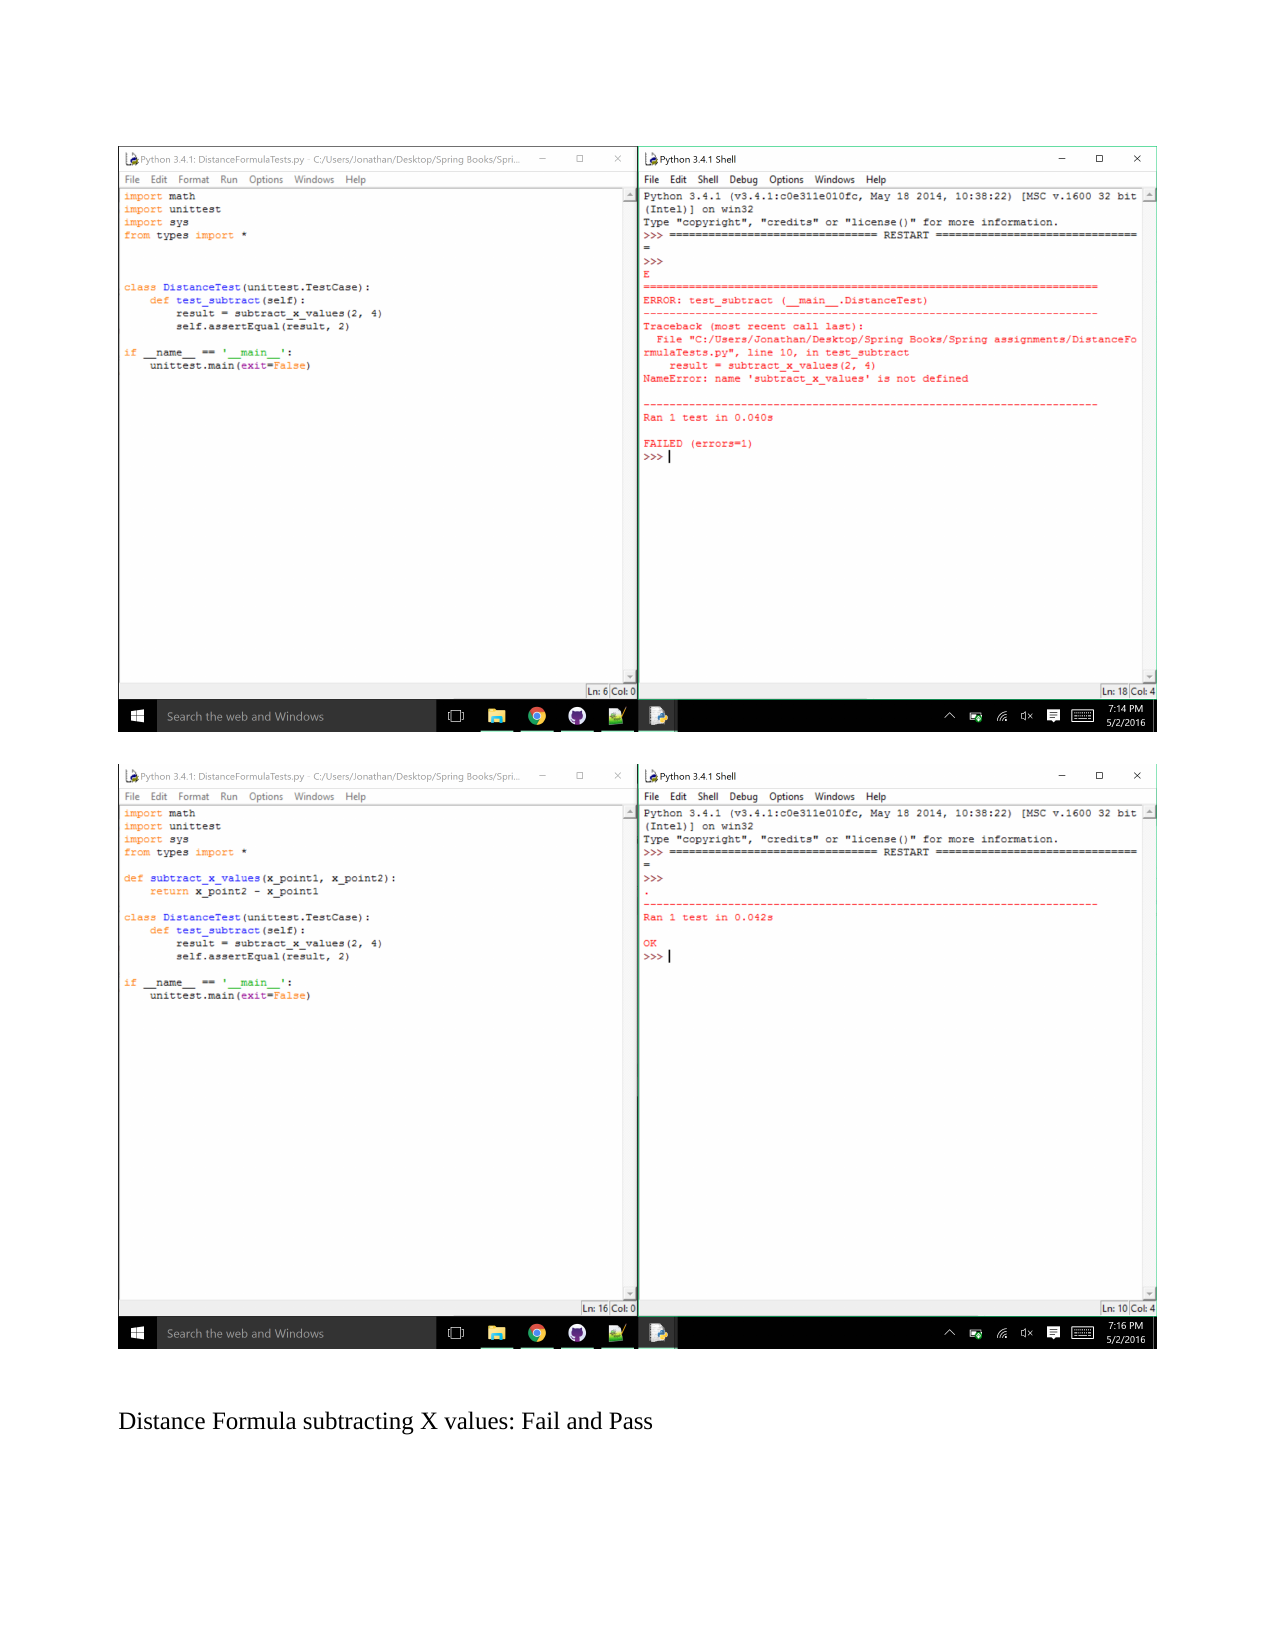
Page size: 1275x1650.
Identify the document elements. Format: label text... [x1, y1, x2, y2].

text Distance Formula subtracting X values: Fail and Pass [118, 1406, 1157, 1434]
picture [118, 764, 1157, 1349]
picture [118, 146, 1157, 732]
